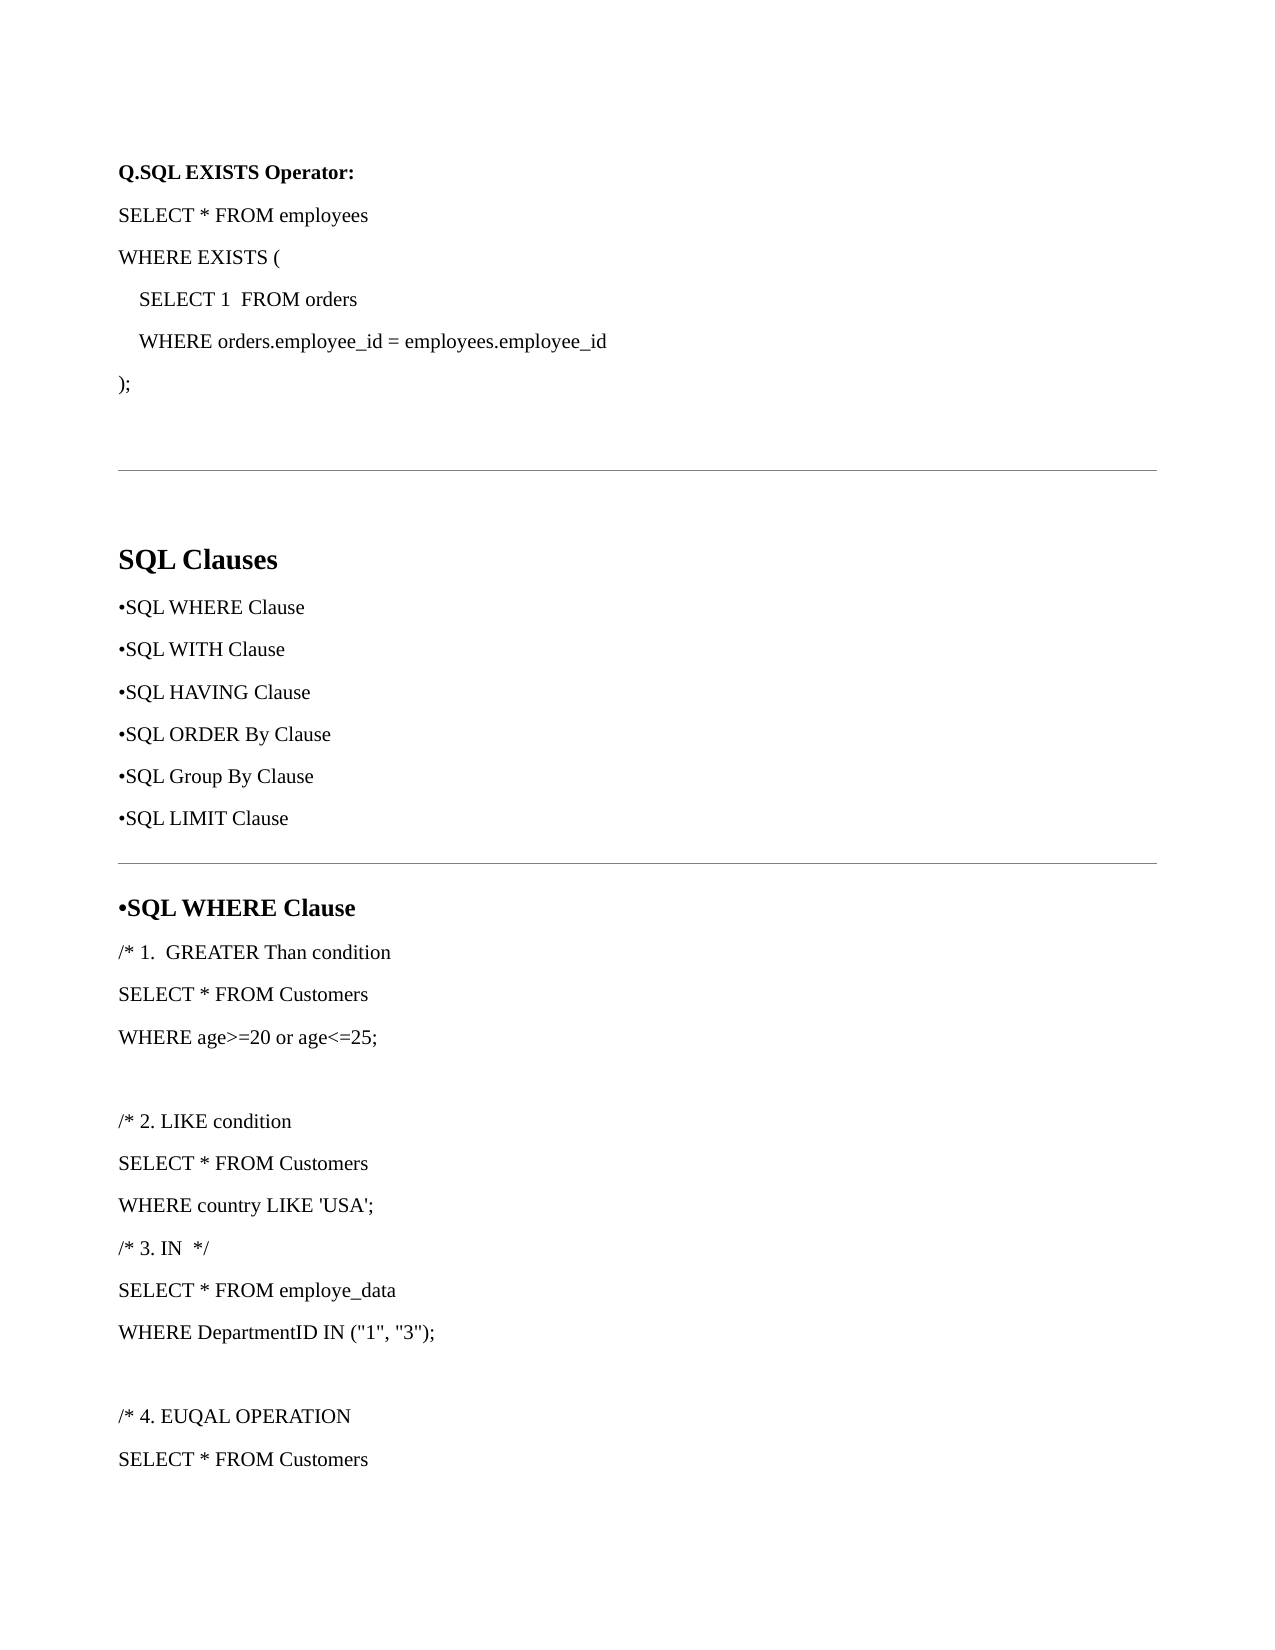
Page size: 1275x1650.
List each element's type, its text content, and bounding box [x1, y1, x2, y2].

text •SQL LIMIT Clause [118, 806, 1157, 830]
text SELECT 1 FROM orders [118, 287, 1157, 311]
text /* 4. EUQAL OPERATION [118, 1404, 1157, 1428]
text SELECT * FROM employe_data [118, 1278, 1157, 1302]
text /* 2. LIKE condition [118, 1109, 1157, 1133]
text WHERE orders.employee_id = employees.employee_id [118, 329, 1157, 353]
text •SQL WITH Clause [118, 637, 1157, 661]
text •SQL Group By Clause [118, 764, 1157, 788]
text SELECT * FROM employees [118, 202, 1157, 227]
text •SQL HAVING Clause [118, 679, 1157, 704]
text •SQL ORDER By Clause [118, 722, 1157, 746]
text /* 3. IN */ [118, 1236, 1157, 1259]
text WHERE DepartmentID IN ("1", "3"); [118, 1320, 1157, 1344]
text WHERE country LIKE 'USA'; [118, 1193, 1157, 1217]
text •SQL WHERE Clause [118, 595, 1157, 619]
text SELECT * FROM Customers [118, 1151, 1157, 1175]
text SELECT * FROM Customers [118, 982, 1157, 1006]
text SELECT * FROM Customers [118, 1446, 1157, 1471]
text •SQL WHERE Clause [118, 893, 1157, 921]
text WHERE EXISTS ( [118, 245, 1157, 269]
text WHERE age>=20 or age<=25; [118, 1024, 1157, 1049]
text SQL Clauses [118, 542, 1157, 576]
text Q.SQL EXISTS Operator: [118, 160, 1157, 184]
text /* 1. GREATER Than condition [118, 940, 1157, 964]
text ); [118, 371, 1157, 395]
